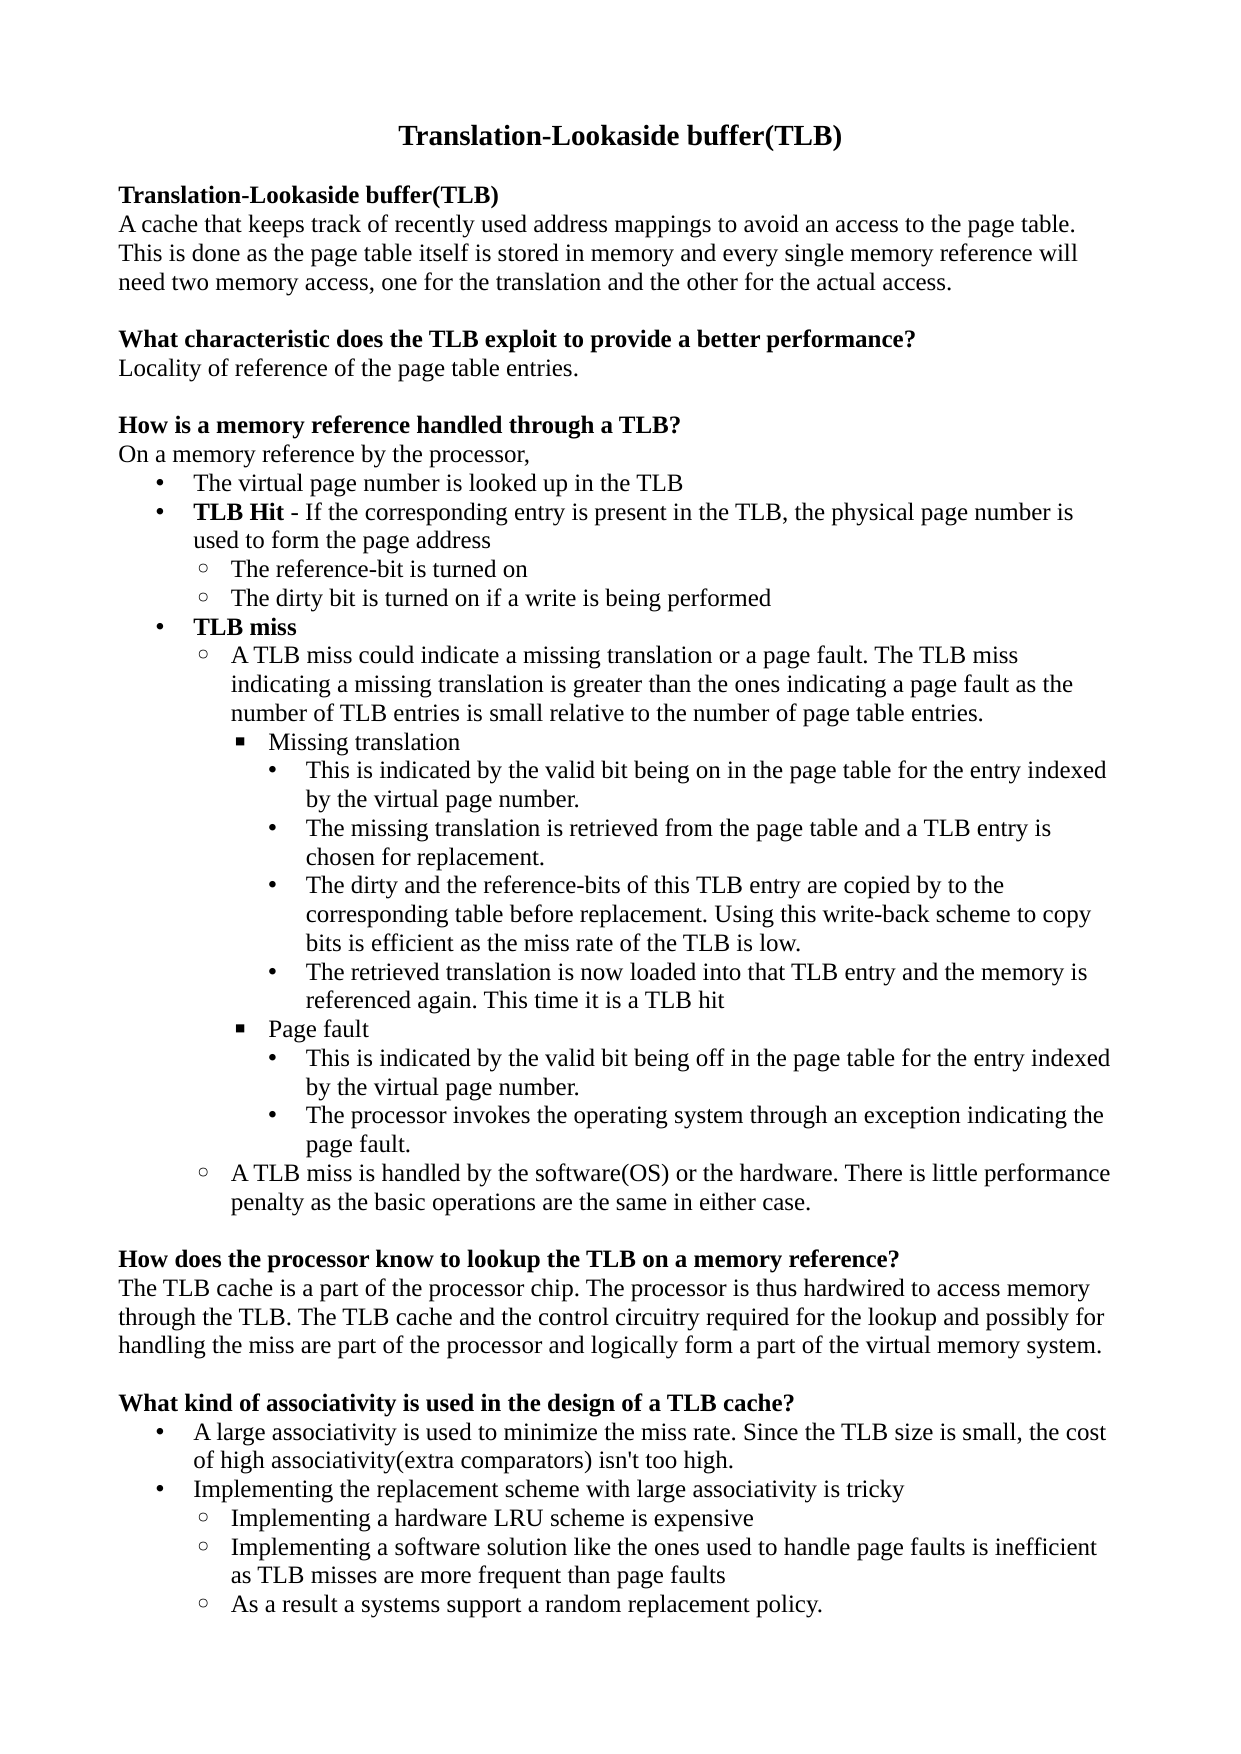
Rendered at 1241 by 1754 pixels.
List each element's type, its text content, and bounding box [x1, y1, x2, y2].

list TLB miss [156, 612, 1122, 640]
text Translation-Lookaside buffer(TLB) [118, 118, 1122, 152]
text What characteristic does the TLB exploit to provide a better performance? [118, 324, 1122, 353]
list The reference-bit is turned on [193, 554, 1122, 583]
list The processor invokes the operating system through an exception indicating the page fault. [268, 1100, 1122, 1158]
text Translation-Lookaside buffer(TLB) [118, 180, 1122, 209]
list The retrieved translation is now loaded into that TLB entry and the memory is referenced again. This time it is a TLB hit [268, 957, 1122, 1014]
list Implementing a hardware LRU scheme is expensive [193, 1503, 1122, 1532]
list A TLB miss is handled by the software(OS) or the hardware. There is little performance penalty as the basic operations are the same in either case. [193, 1158, 1122, 1215]
list The virtual page number is looked up in the TLB [156, 468, 1122, 497]
text What kind of associativity is used in the design of a TLB cache? [118, 1388, 1122, 1417]
list Page fault [231, 1014, 1122, 1043]
list The missing translation is retrieved from the page table and a TLB entry is chosen for replacement. [268, 813, 1122, 870]
list Missing translation [231, 727, 1122, 755]
text The TLB cache is a part of the processor chip. The processor is thus hardwired to access memory through the TLB. The TLB cache and the control circuitry required for the lookup and possibly for handling the miss are part of the processor and logically form a part of the virtual memory system. [118, 1273, 1122, 1359]
list The dirty bit is turned on if a write is being performed [193, 583, 1122, 612]
list TLB Hit - If the corresponding entry is present in the TLB, the physical page number is used to form the page address [156, 497, 1122, 554]
text How is a memory reference handled through a TLB? [118, 410, 1122, 439]
list This is indicated by the valid bit being on in the page table for the entry indexed by the virtual page number. [268, 755, 1122, 813]
list Implementing the replacement scheme with large associativity is tricky [156, 1474, 1122, 1503]
text A cache that keeps track of recently used address mappings to avoid an access to the page table. This is done as the page table itself is stored in memory and every single memory reference will need two memory access, one for the translation and the other for the actual access. [118, 209, 1122, 295]
list This is indicated by the valid bit being off in the page table for the entry indexed by the virtual page number. [268, 1043, 1122, 1100]
text On a memory reference by the processor, [118, 439, 1122, 468]
text How does the processor know to lookup the TLB on a memory reference? [118, 1244, 1122, 1273]
list Implementing a software solution like the ones used to handle page faults is inefficient as TLB misses are more frequent than page faults [193, 1532, 1122, 1589]
text Locality of reference of the page table entries. [118, 353, 1122, 382]
list A TLB miss could indicate a missing translation or a page fault. The TLB miss indicating a missing translation is greater than the ones indicating a page fault as the number of TLB entries is small relative to the number of page table entries. [193, 640, 1122, 727]
list The dirty and the reference-bits of this TLB entry are copied by to the corresponding table before replacement. Using this write-back scheme to copy bits is efficient as the miss rate of the TLB is low. [268, 870, 1122, 957]
list As a result a systems support a random replacement policy. [193, 1589, 1122, 1618]
list A large associativity is used to minimize the miss rate. Since the TLB size is small, the cost of high associativity(extra comparators) isn't too high. [156, 1417, 1122, 1474]
